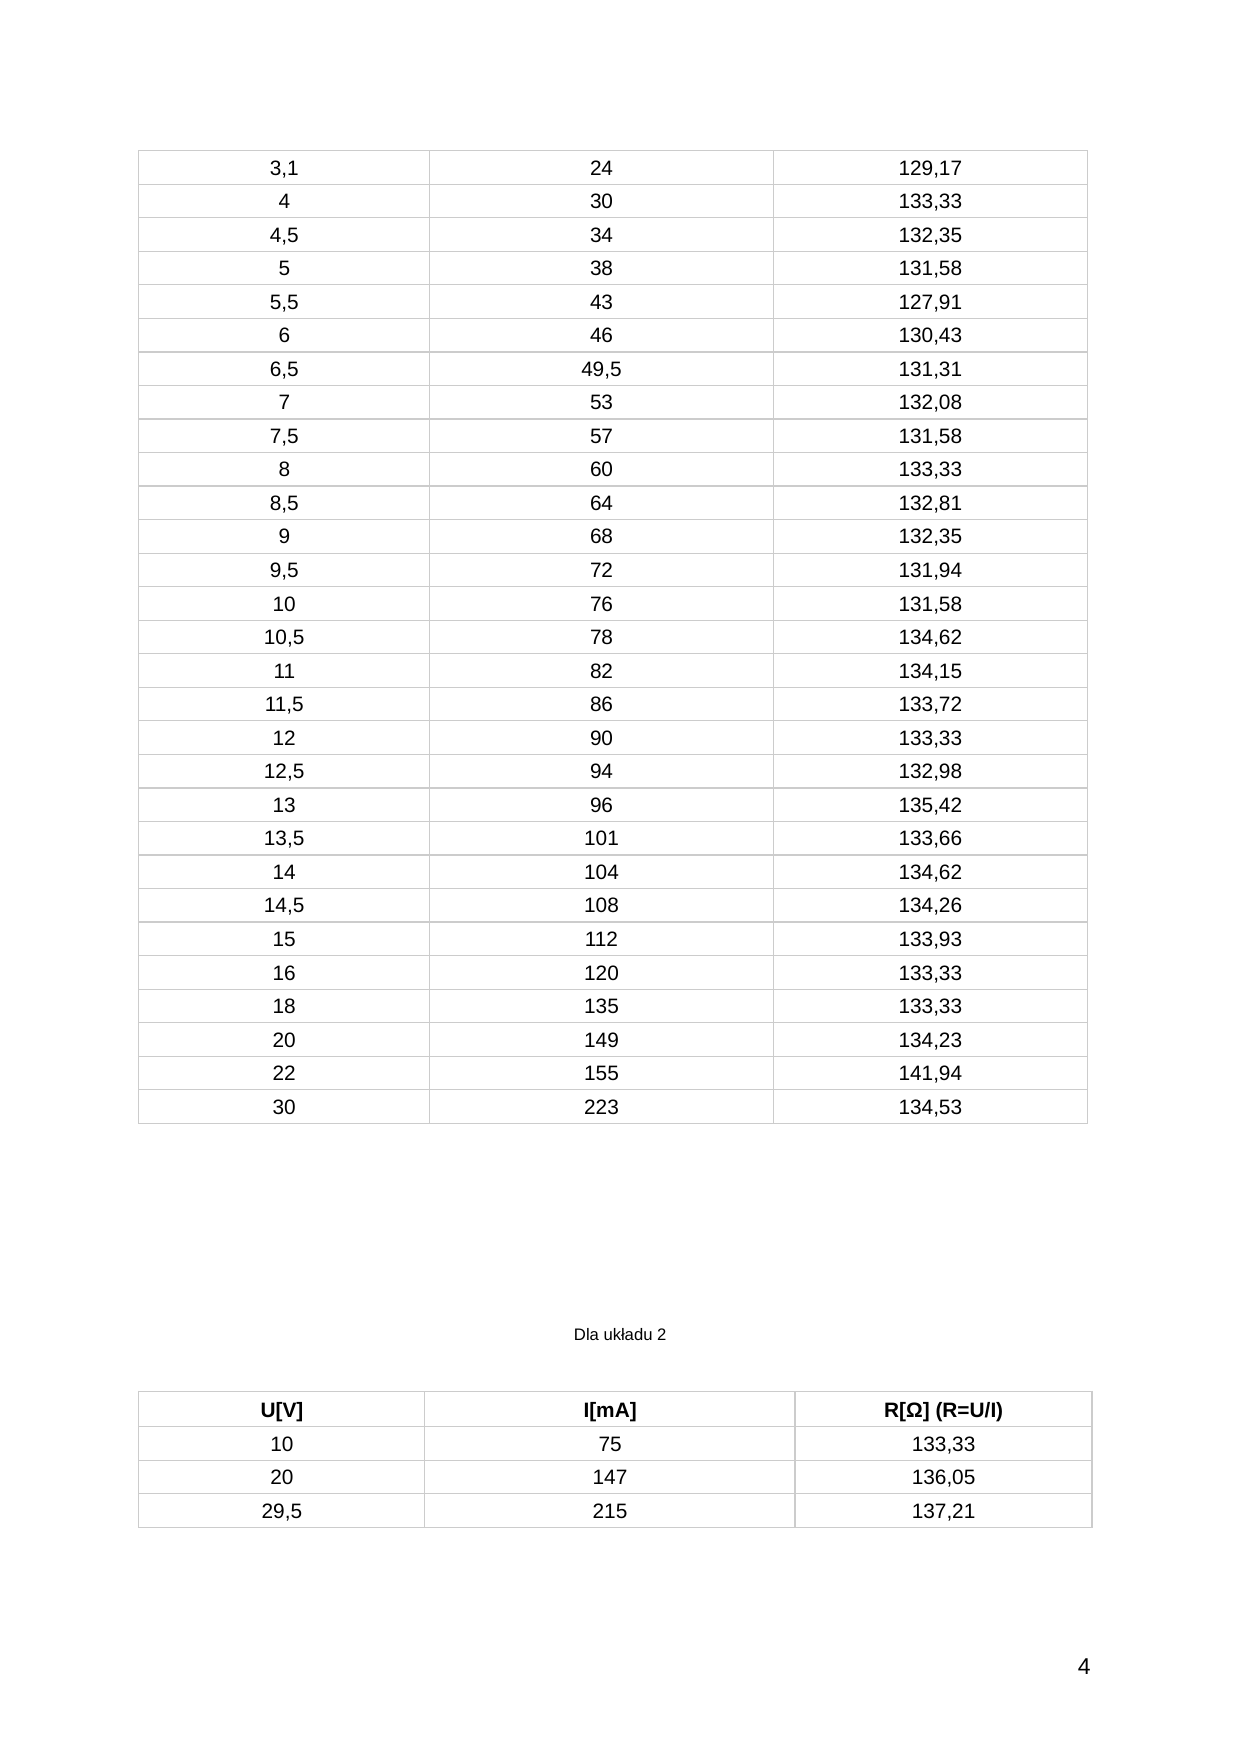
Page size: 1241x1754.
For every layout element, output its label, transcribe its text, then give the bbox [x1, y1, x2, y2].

table_cell 22 [139, 1057, 429, 1089]
table_cell 131,31 [774, 353, 1087, 385]
table_cell 96 [430, 789, 773, 821]
table_cell 64 [430, 487, 773, 519]
table_cell 12 [139, 721, 429, 754]
table_cell 135,42 [774, 789, 1087, 821]
table_cell 132,35 [774, 218, 1087, 251]
table_cell 20 [139, 1461, 424, 1493]
table_cell 149 [430, 1023, 773, 1056]
text Dla układu 2 [150, 1324, 1090, 1344]
table_cell 223 [430, 1090, 773, 1123]
table_cell 53 [430, 386, 773, 418]
table_cell 133,33 [796, 1427, 1091, 1459]
table_cell 11,5 [139, 688, 429, 720]
table_cell 133,33 [774, 956, 1087, 988]
table_cell 76 [430, 587, 773, 619]
table_cell 141,94 [774, 1057, 1087, 1089]
table_cell 46 [430, 319, 773, 351]
table_cell 14,5 [139, 889, 429, 921]
table_cell 131,58 [774, 420, 1087, 452]
table_cell 20 [139, 1023, 429, 1056]
table_header R[Ω] (R=U/I) [796, 1392, 1091, 1426]
table_cell 132,08 [774, 386, 1087, 418]
table_cell 15 [139, 923, 429, 955]
table_cell 60 [430, 453, 773, 485]
table_cell 147 [425, 1461, 794, 1493]
table_cell 72 [430, 554, 773, 586]
table_cell 215 [425, 1494, 794, 1527]
table_cell 82 [430, 654, 773, 687]
table_cell 120 [430, 956, 773, 988]
table_cell 14 [139, 856, 429, 888]
table_cell 130,43 [774, 319, 1087, 351]
table_cell 30 [139, 1090, 429, 1123]
table_cell 132,98 [774, 755, 1087, 787]
table_cell 86 [430, 688, 773, 720]
table_cell 133,33 [774, 453, 1087, 485]
table_cell 10 [139, 587, 429, 619]
table_cell 135 [430, 990, 773, 1022]
table_header I[mA] [425, 1392, 794, 1426]
table_cell 13 [139, 789, 429, 821]
table_cell 38 [430, 252, 773, 284]
table_cell 136,05 [796, 1461, 1091, 1493]
table_cell 131,58 [774, 252, 1087, 284]
table_cell 68 [430, 520, 773, 552]
table_cell 7 [139, 386, 429, 418]
table_cell 34 [430, 218, 773, 251]
table_cell 112 [430, 923, 773, 955]
table_cell 10,5 [139, 621, 429, 653]
table_cell 134,15 [774, 654, 1087, 687]
table_cell 132,35 [774, 520, 1087, 552]
table_cell 6,5 [139, 353, 429, 385]
table_cell 133,66 [774, 822, 1087, 854]
table_cell 8,5 [139, 487, 429, 519]
table_cell 134,53 [774, 1090, 1087, 1123]
table_cell 43 [430, 285, 773, 318]
table_cell 133,72 [774, 688, 1087, 720]
table_cell 24 [430, 151, 773, 183]
table_cell 90 [430, 721, 773, 754]
table_cell 127,91 [774, 285, 1087, 318]
table_cell 94 [430, 755, 773, 787]
table_header U[V] [139, 1392, 424, 1426]
table_cell 5,5 [139, 285, 429, 318]
table_cell 78 [430, 621, 773, 653]
table_cell 4 [139, 185, 429, 217]
table_cell 10 [139, 1427, 424, 1459]
table_cell 132,81 [774, 487, 1087, 519]
table_cell 6 [139, 319, 429, 351]
table_cell 9,5 [139, 554, 429, 586]
table_cell 57 [430, 420, 773, 452]
table_cell 12,5 [139, 755, 429, 787]
table_cell 133,93 [774, 923, 1087, 955]
table_cell 30 [430, 185, 773, 217]
table_cell 5 [139, 252, 429, 284]
table_cell 131,58 [774, 587, 1087, 619]
table_cell 134,26 [774, 889, 1087, 921]
table_cell 137,21 [796, 1494, 1091, 1527]
table_cell 134,62 [774, 856, 1087, 888]
table_cell 133,33 [774, 721, 1087, 754]
table_cell 13,5 [139, 822, 429, 854]
table_cell 101 [430, 822, 773, 854]
table_cell 131,94 [774, 554, 1087, 586]
table_cell 104 [430, 856, 773, 888]
table_cell 7,5 [139, 420, 429, 452]
table_cell 16 [139, 956, 429, 988]
table_cell 129,17 [774, 151, 1087, 183]
table_cell 8 [139, 453, 429, 485]
table_cell 4,5 [139, 218, 429, 251]
table_cell 133,33 [774, 990, 1087, 1022]
table_cell 9 [139, 520, 429, 552]
table_cell 155 [430, 1057, 773, 1089]
table_cell 18 [139, 990, 429, 1022]
table_cell 3,1 [139, 151, 429, 183]
table_cell 75 [425, 1427, 794, 1459]
table_cell 29,5 [139, 1494, 424, 1527]
table_cell 49,5 [430, 353, 773, 385]
table_cell 11 [139, 654, 429, 687]
table_cell 108 [430, 889, 773, 921]
table_cell 134,62 [774, 621, 1087, 653]
table_cell 134,23 [774, 1023, 1087, 1056]
table_cell 133,33 [774, 185, 1087, 217]
